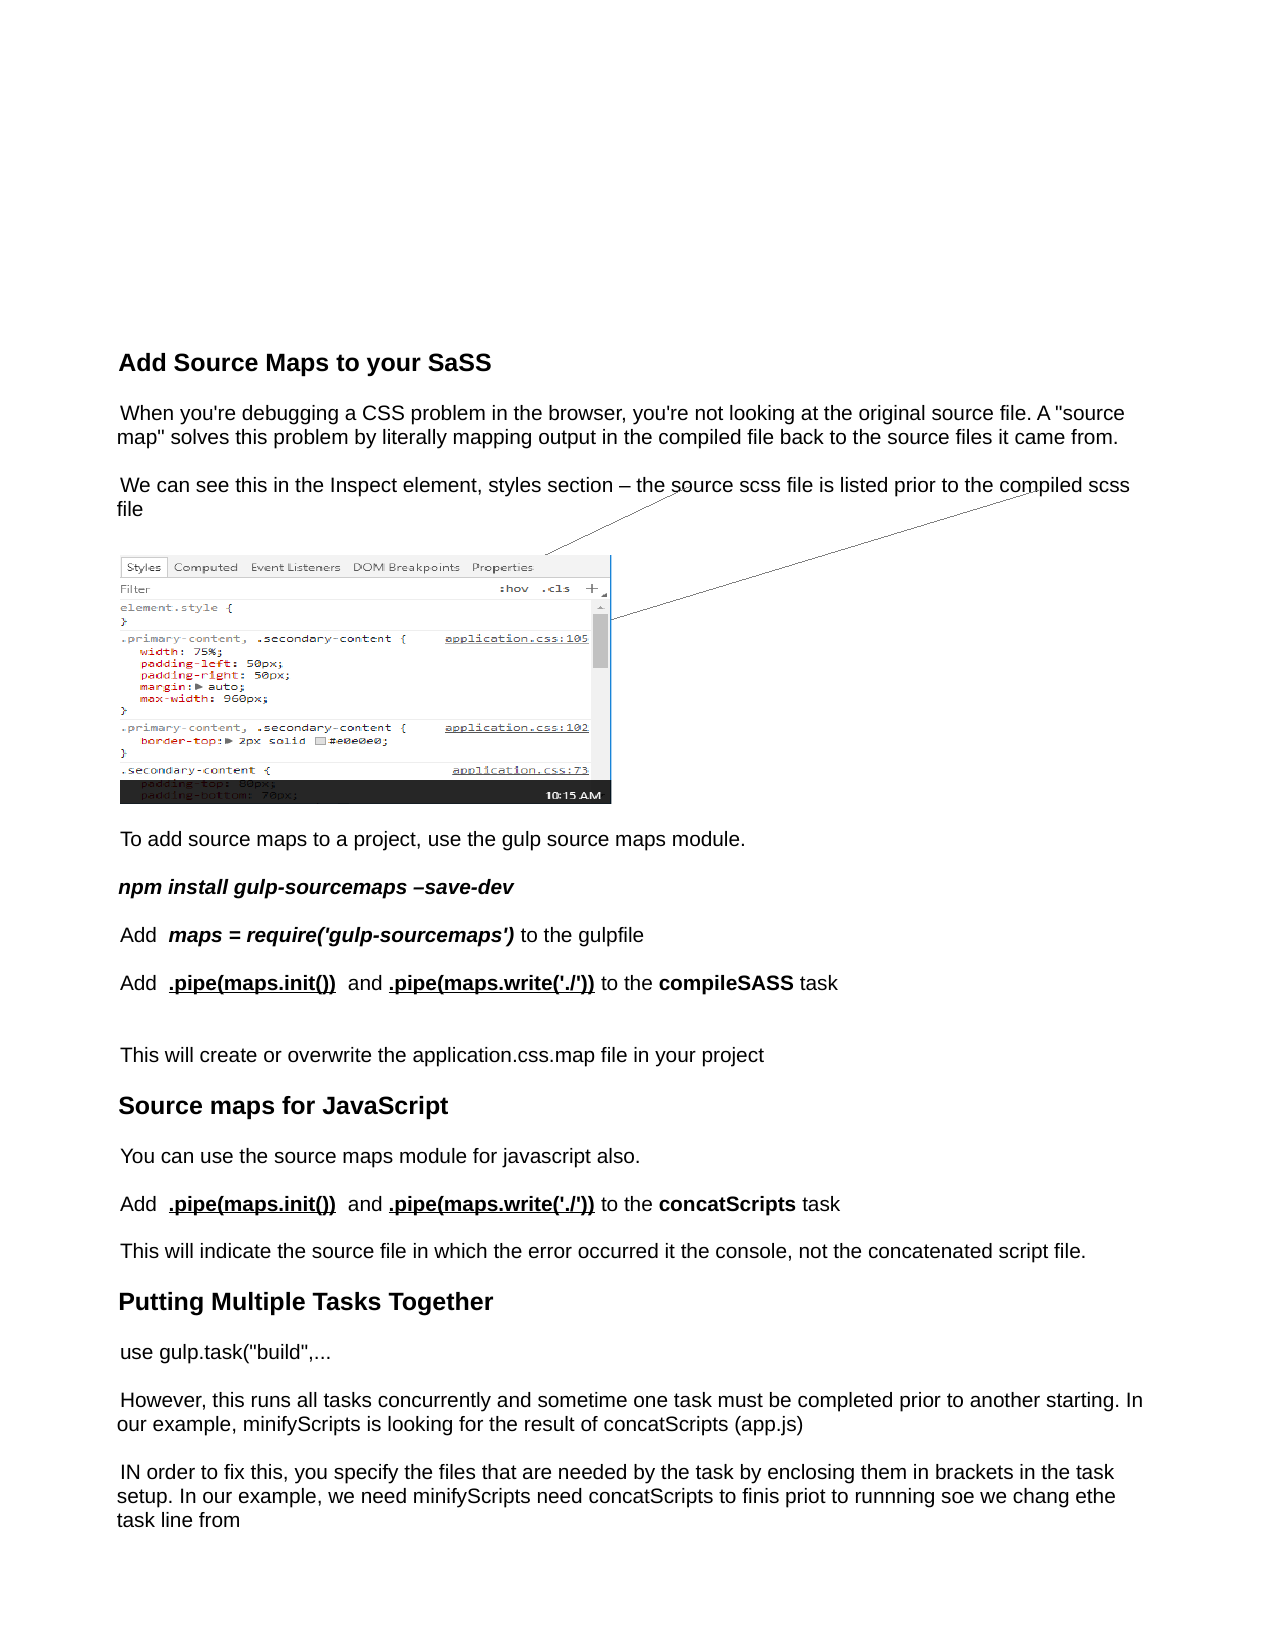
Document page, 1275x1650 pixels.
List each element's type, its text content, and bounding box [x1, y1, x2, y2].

subtitle Source maps for JavaScript [118, 1091, 1157, 1119]
text This will create or overwrite the application.css.map file in your project [117, 1043, 1157, 1067]
text use gulp.task("build",... [117, 1340, 1157, 1364]
text This will indicate the source file in which the error occurred it the console, not the concatenated script file. [117, 1239, 1157, 1263]
text npm install gulp-sourcemaps –save-dev [118, 875, 1157, 899]
text Add .pipe(maps.init()) and .pipe(maps.write('./')) to the compileSASS task [117, 971, 1157, 995]
text To add source maps to a project, use the gulp source maps module. [117, 827, 1157, 851]
text You can use the source maps module for javascript also. [117, 1143, 1157, 1167]
text Add .pipe(maps.init()) and .pipe(maps.write('./')) to the concatScripts task [117, 1191, 1157, 1215]
text IN order to fix this, you specify the files that are needed by the task by enclosing them in brackets in the task setup. In our example, we need minifyScripts need concatScripts to finis priot to runnning soe we chang ethe task line from [117, 1460, 1157, 1532]
text However, this runs all tasks concurrently and sometime one task must be completed prior to another starting. In our example, minifyScripts is looking for the result of concatScripts (app.js) [117, 1388, 1157, 1436]
text When you're debugging a CSS problem in the browser, you're not looking at the original source file. A "source map" solves this problem by literally mapping output in the compiled file back to the source files it came from. [117, 401, 1157, 449]
subtitle Add Source Maps to your SaSS [118, 348, 1157, 377]
subtitle Putting Multiple Tasks Together [118, 1287, 1157, 1316]
text Add maps = require('gulp-sourcemaps') to the gulpfile [117, 923, 1157, 947]
text We can see this in the Inspect element, styles section – the source scss file is listed prior to the compiled scss file [117, 473, 1157, 521]
